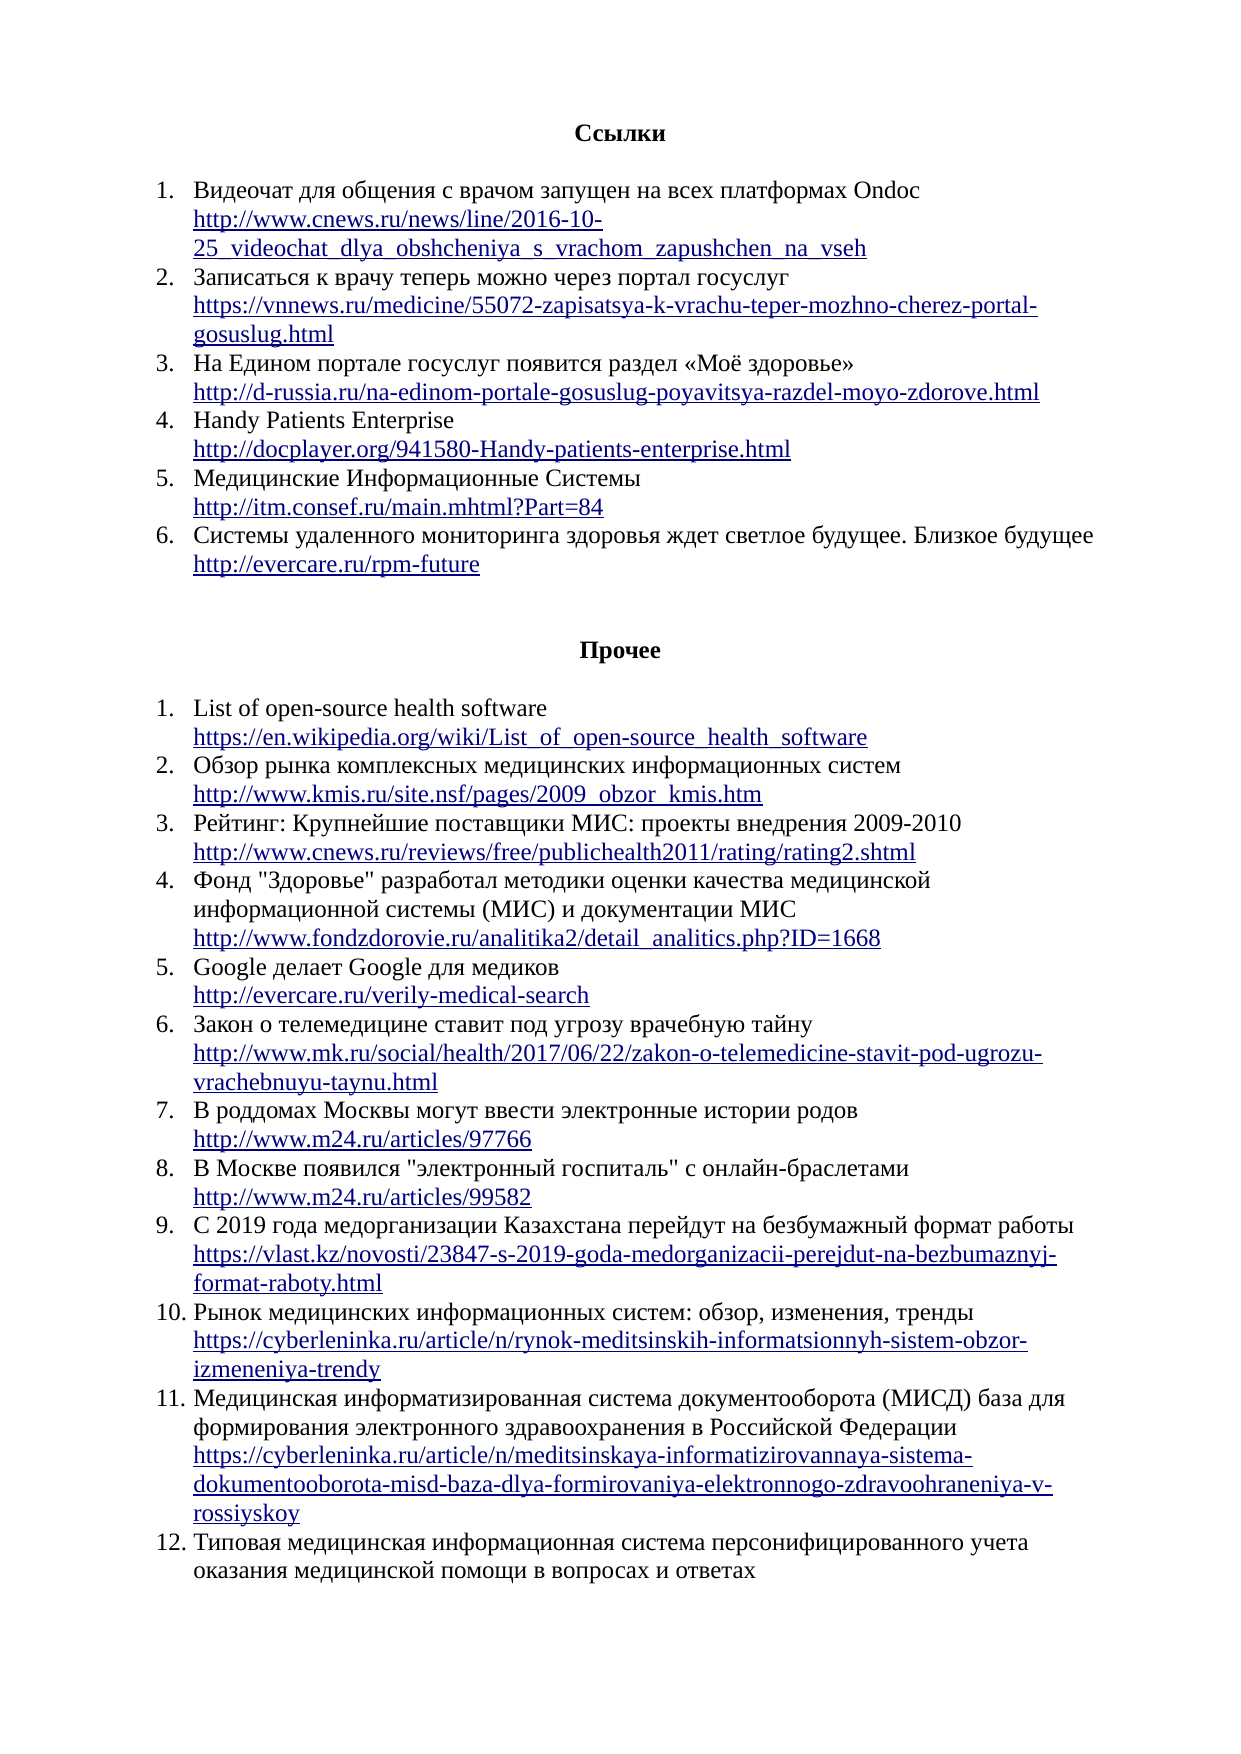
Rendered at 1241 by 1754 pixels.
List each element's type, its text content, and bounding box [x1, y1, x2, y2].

list https://cyberleninka.ru/article/n/meditsinskaya-informatizirovannaya-sistema-dokumentooborota-misd-baza-dlya-formirovaniya-elektronnogo-zdravoohraneniya-v-rossiyskoy [156, 1441, 1122, 1527]
list http://evercare.ru/verily-medical-search [156, 981, 1122, 1009]
list Медицинские Информационные Системы [156, 463, 1122, 492]
list https://vnnews.ru/medicine/55072-zapisatsya-k-vrachu-teper-mozhno-cherez-portal-gosuslug.html [156, 291, 1122, 348]
list http://www.mk.ru/social/health/2017/06/22/zakon-o-telemedicine-stavit-pod-ugrozu-vrachebnuyu-taynu.html [156, 1038, 1122, 1096]
list http://itm.consef.ru/main.mhtml?Part=84 [156, 492, 1122, 521]
list На Едином портале госуслуг появится раздел «Моё здоровье» [156, 348, 1122, 377]
list Медицинская информатизированная система документооборота (МИСД) база для формирования электронного здравоохранения в Российской Федерации [156, 1383, 1122, 1441]
list Обзор рынка комплексных медицинских информационных систем http://www.kmis.ru/site.nsf/pages/2009_obzor_kmis.htm [156, 751, 1122, 808]
list https://vlast.kz/novosti/23847-s-2019-goda-medorganizacii-perejdut-na-bezbumaznyj-format-raboty.html [156, 1239, 1122, 1297]
list Google делает Google для медиков [156, 952, 1122, 981]
list Записаться к врачу теперь можно через портал госуслуг [156, 262, 1122, 291]
list Рейтинг: Крупнейшие поставщики МИС: проекты внедрения 2009-2010 http://www.cnews.ru/reviews/free/publichealth2011/rating/rating2.shtml [156, 808, 1122, 866]
list С 2019 года медорганизации Казахстана перейдут на безбумажный формат работы [156, 1211, 1122, 1239]
list http://www.m24.ru/articles/97766 [156, 1124, 1122, 1153]
list Типовая медицинская информационная система персонифицированного учета оказания медицинской помощи в вопросах и ответах [156, 1527, 1122, 1584]
list В роддомах Москвы могут ввести электронные истории родов [156, 1096, 1122, 1124]
list List of open-source health software [156, 693, 1122, 722]
list Системы удаленного мониторинга здоровья ждет светлое будущее. Близкое будущее [156, 521, 1122, 549]
list Видеочат для общения с врачом запущен на всех платформах Ondoc [156, 176, 1122, 204]
list http://www.m24.ru/articles/99582 [156, 1182, 1122, 1211]
list https://cyberleninka.ru/article/n/rynok-meditsinskih-informatsionnyh-sistem-obzor-izmeneniya-trendy [156, 1326, 1122, 1383]
text Прочее [118, 636, 1122, 664]
list Рынок медицинских информационных систем: обзор, изменения, тренды [156, 1297, 1122, 1326]
list https://en.wikipedia.org/wiki/List_of_open-source_health_software [156, 722, 1122, 751]
list Фонд "Здоровье" разработал методики оценки качества медицинской информационной системы (МИС) и документации МИС [156, 866, 1122, 923]
list Закон о телемедицине ставит под угрозу врачебную тайну [156, 1009, 1122, 1038]
text Ссылки [118, 118, 1122, 147]
list http://www.fondzdorovie.ru/analitika2/detail_analitics.php?ID=1668 [156, 923, 1122, 952]
list http://docplayer.org/941580-Handy-patients-enterprise.html [156, 434, 1122, 463]
list http://www.cnews.ru/news/line/2016-10-25_videochat_dlya_obshcheniya_s_vrachom_zapushchen_na_vseh [156, 204, 1122, 262]
list http://evercare.ru/rpm-future [156, 549, 1122, 578]
list В Москве появился "электронный госпиталь" с онлайн-браслетами [156, 1153, 1122, 1182]
list http://d-russia.ru/na-edinom-portale-gosuslug-poyavitsya-razdel-moyo-zdorove.html [156, 377, 1122, 406]
list Handy Patients Enterprise [156, 406, 1122, 434]
